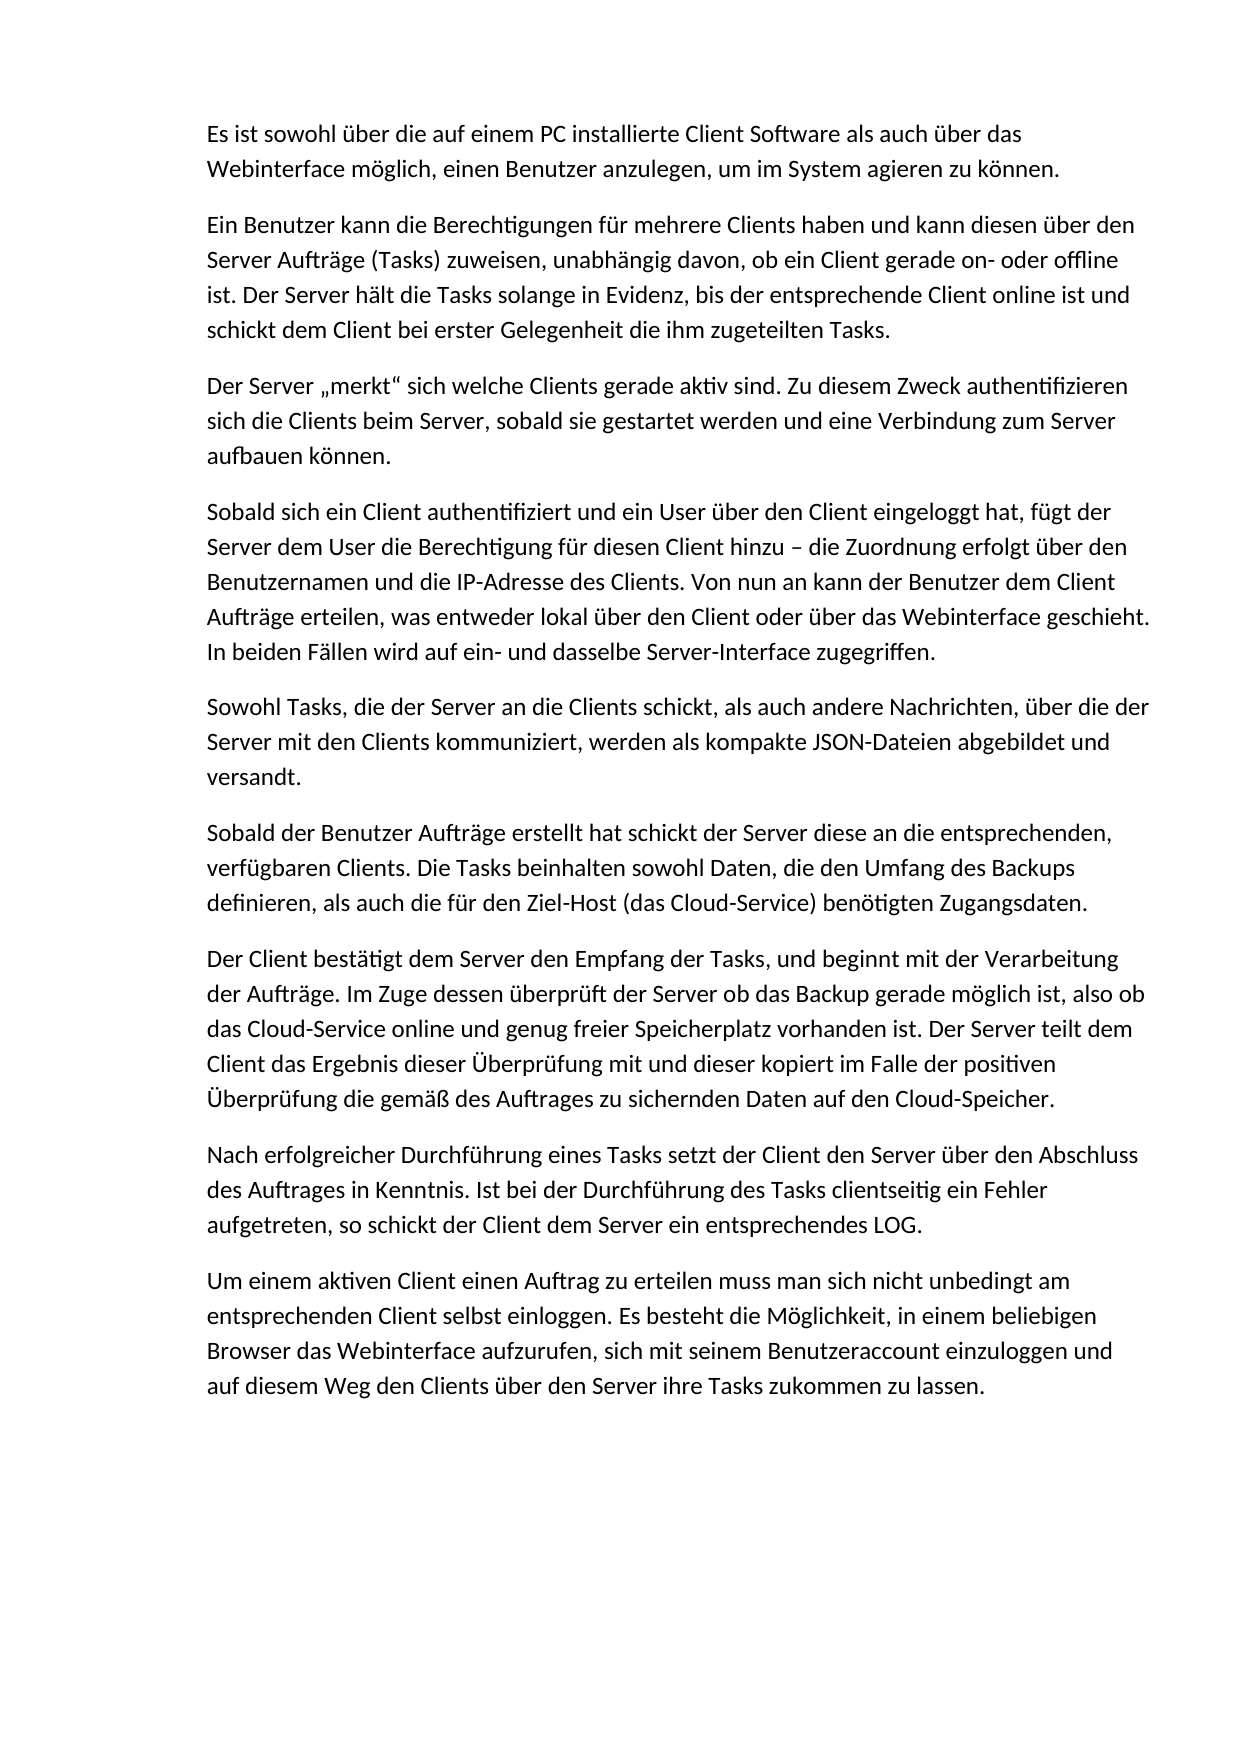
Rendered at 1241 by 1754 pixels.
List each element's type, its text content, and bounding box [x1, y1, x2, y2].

text Der Server „merkt“ sich welche Clients gerade aktiv sind. Zu diesem Zweck authentifizieren sich die Clients beim Server, sobald sie gestartet werden und eine Verbindung zum Server aufbauen können. [207, 370, 1152, 470]
text Sobald sich ein Client authentifiziert und ein User über den Client eingeloggt hat, fügt der Server dem User die Berechtigung für diesen Client hinzu – die Zuordnung erfolgt über den Benutzernamen und die IP-Adresse des Clients. Von nun an kann der Benutzer dem Client Aufträge erteilen, was entweder lokal über den Client oder über das Webinterface geschieht. In beiden Fällen wird auf ein- und dasselbe Server-Interface zugegriffen. [207, 496, 1152, 666]
text Nach erfolgreicher Durchführung eines Tasks setzt der Client den Server über den Abschluss des Auftrages in Kenntnis. Ist bei der Durchführung des Tasks clientseitig ein Fehler aufgetreten, so schickt der Client dem Server ein entsprechendes LOG. [207, 1139, 1152, 1239]
text Es ist sowohl über die auf einem PC installierte Client Software als auch über das Webinterface möglich, einen Benutzer anzulegen, um im System agieren zu können. [207, 118, 1152, 184]
text Der Client bestätigt dem Server den Empfang der Tasks, und beginnt mit der Verarbeitung der Aufträge. Im Zuge dessen überprüft der Server ob das Backup gerade möglich ist, also ob das Cloud-Service online und genug freier Speicherplatz vorhanden ist. Der Server teilt dem Client das Ergebnis dieser Überprüfung mit und dieser kopiert im Falle der positiven Überprüfung die gemäß des Auftrages zu sichernden Daten auf den Cloud-Speicher. [207, 943, 1152, 1114]
text Ein Benutzer kann die Berechtigungen für mehrere Clients haben und kann diesen über den Server Aufträge (Tasks) zuweisen, unabhängig davon, ob ein Client gerade on- oder offline ist. Der Server hält die Tasks solange in Evidenz, bis der entsprechende Client online ist und schickt dem Client bei erster Gelegenheit die ihm zugeteilten Tasks. [207, 209, 1152, 344]
text Sobald der Benutzer Aufträge erstellt hat schickt der Server diese an die entsprechenden, verfügbaren Clients. Die Tasks beinhalten sowohl Daten, die den Umfang des Backups definieren, als auch die für den Ziel-Host (das Cloud-Service) benötigten Zugangsdaten. [207, 817, 1152, 918]
text Sowohl Tasks, die der Server an die Clients schickt, als auch andere Nachrichten, über die der Server mit den Clients kommuniziert, werden als kompakte JSON-Dateien abgebildet und versandt. [207, 691, 1152, 792]
text Um einem aktiven Client einen Auftrag zu erteilen muss man sich nicht unbedingt am entsprechenden Client selbst einloggen. Es besteht die Möglichkeit, in einem beliebigen Browser das Webinterface aufzurufen, sich mit seinem Benutzeraccount einzuloggen und auf diesem Weg den Clients über den Server ihre Tasks zukommen zu lassen. [207, 1265, 1152, 1400]
